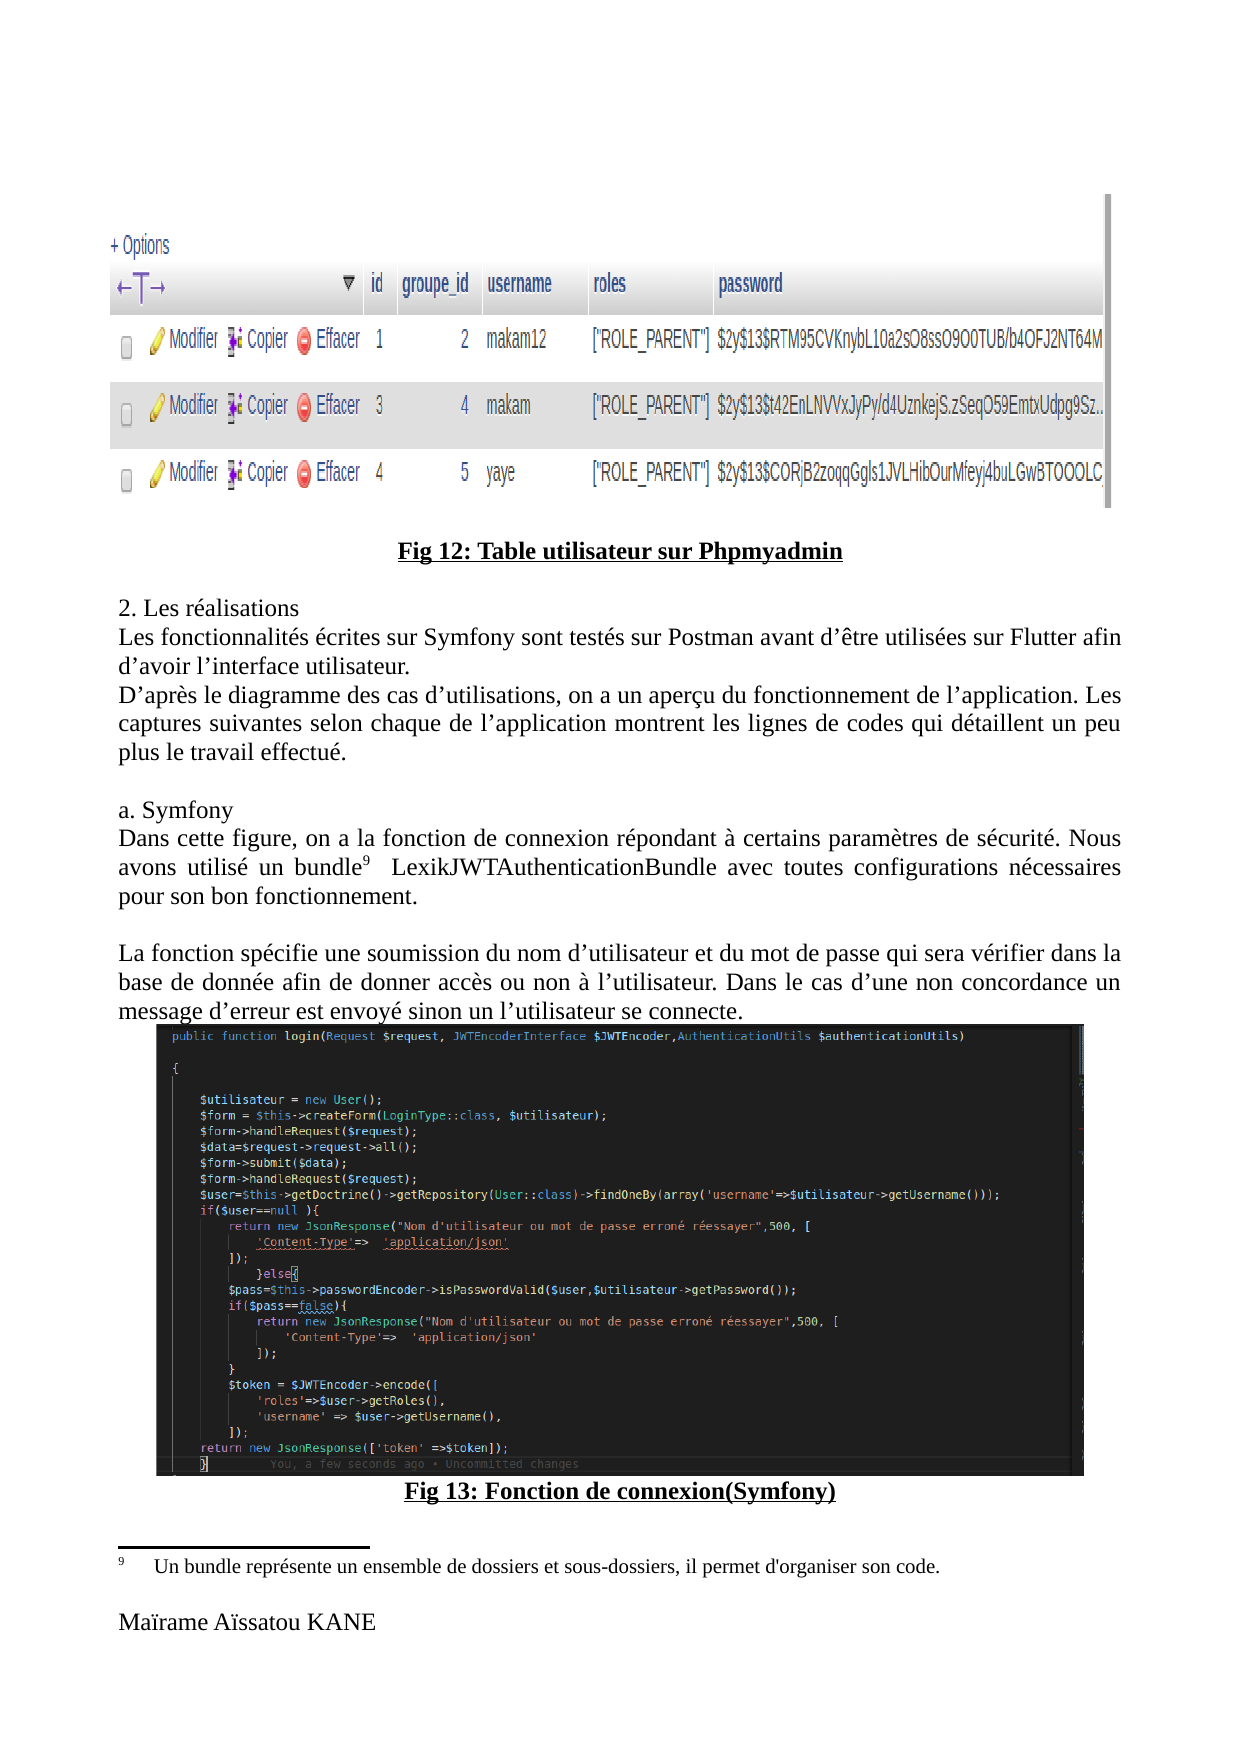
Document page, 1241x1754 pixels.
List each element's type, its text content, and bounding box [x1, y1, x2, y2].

picture [156, 1024, 1084, 1476]
list La fonction spécifie une soumission du nom d’utilisateur et du mot de passe qui sera vérifier dans la base de donnée afin de donner accès ou non à l’utilisateur. Dans le cas d’une non concordance un message d’erreur est envoyé sinon un l’utilisateur se connecte. [118, 938, 1122, 1025]
list D’après le diagramme des cas d’utilisations, on a un aperçu du fonctionnement de l’application. Les captures suivantes selon chaque de l’application montrent les lignes de codes qui détaillent un peu plus le travail effectué. [118, 680, 1122, 766]
text Un bundle représente un ensemble de dossiers et sous-dossiers, il permet d'organiser son code. [118, 1553, 1122, 1578]
list a. Symfony [118, 795, 1122, 823]
list Les fonctionnalités écrites sur Symfony sont testés sur Postman avant d’être utilisées sur Flutter afin d’avoir l’interface utilisateur. [118, 622, 1122, 680]
list Fig 12: Table utilisateur sur Phpmyadmin [118, 536, 1122, 565]
list 2. Les réalisations [118, 593, 1122, 622]
picture [107, 194, 1112, 508]
list Dans cette figure, on a la fonction de connexion répondant à certains paramètres de sécurité. Nous avons utilisé un bundle LexikJWTAuthenticationBundle avec toutes configurations nécessaires pour son bon fonctionnement. [118, 823, 1122, 910]
list Fig 13: Fonction de connexion(Symfony) [118, 1025, 1122, 1504]
